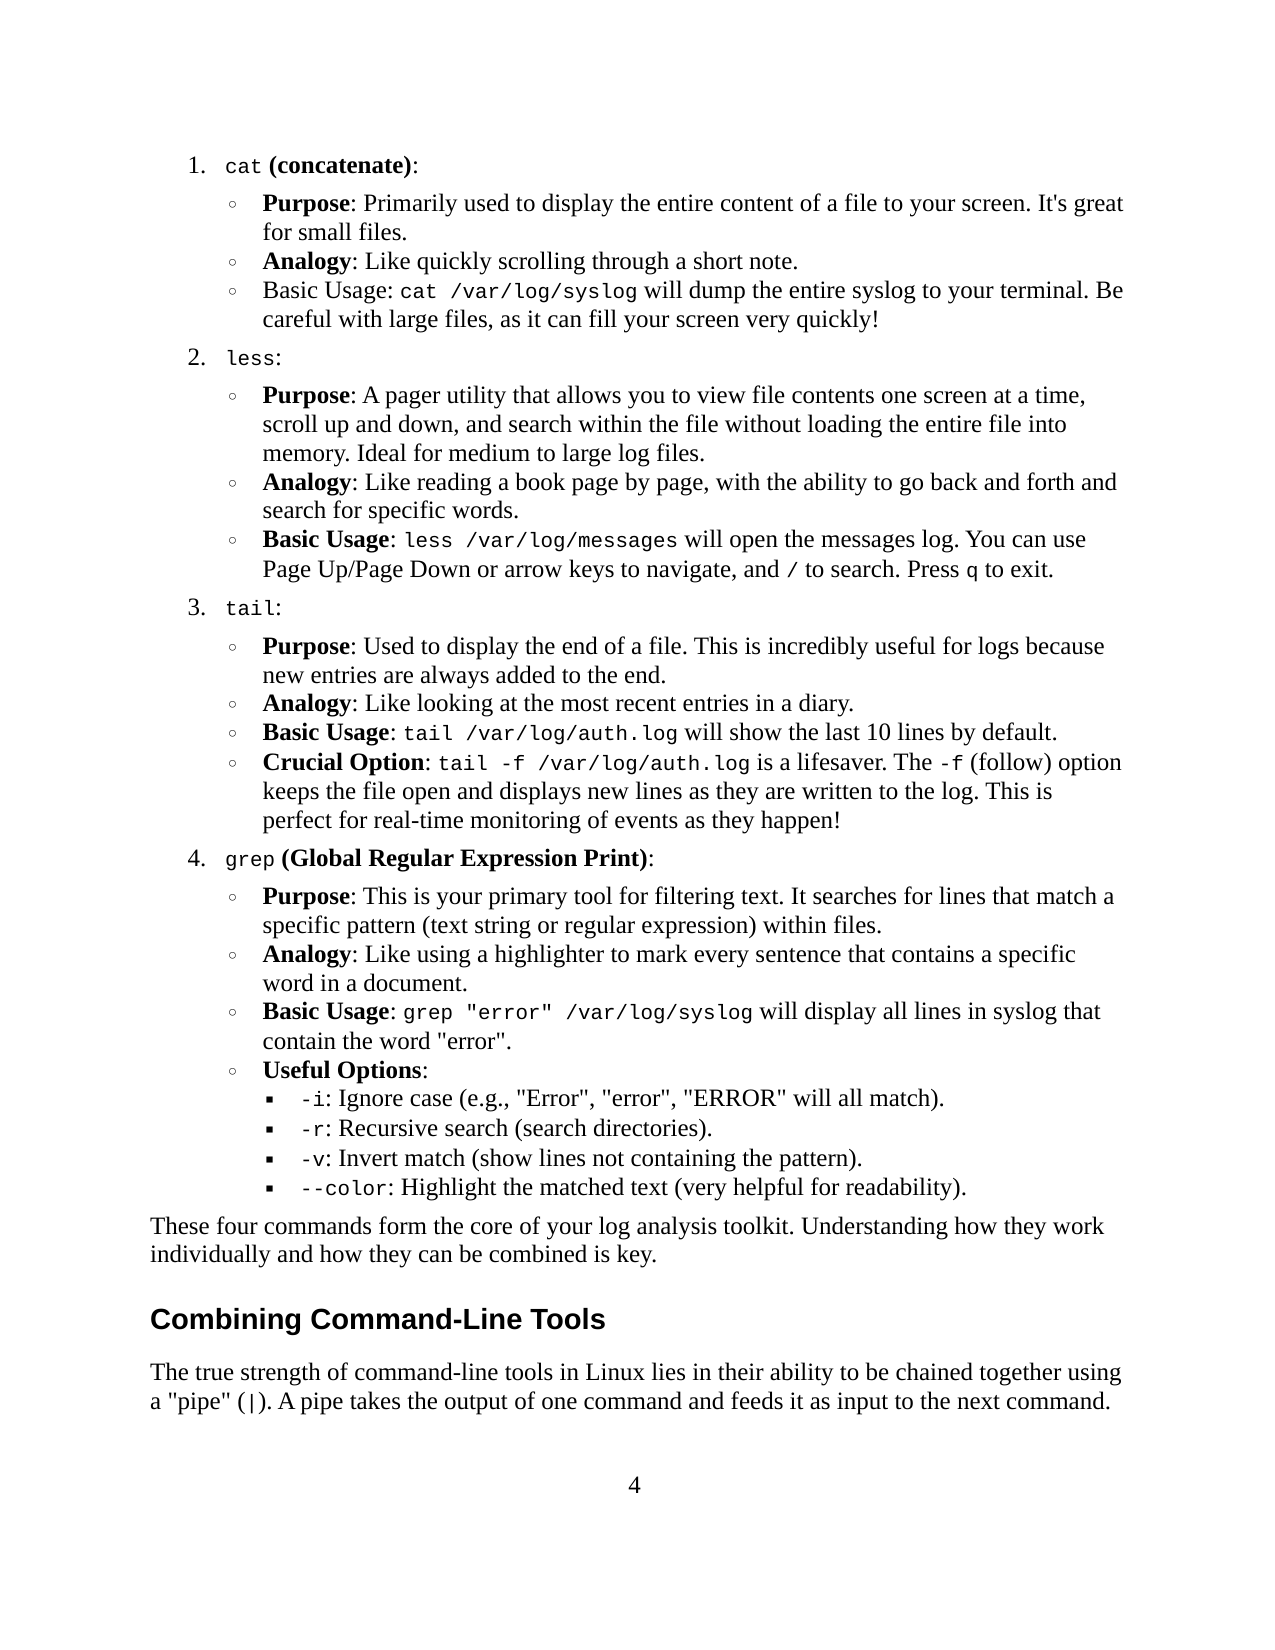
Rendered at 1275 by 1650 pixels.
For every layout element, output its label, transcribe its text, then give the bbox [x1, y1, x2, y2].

list Purpose: Used to display the end of a file. This is incredibly useful for logs because new entries are always added to the end. [225, 631, 1125, 688]
list Basic Usage: less /var/log/messages will open the messages log. You can use Page Up/Page Down or arrow keys to navigate, and / to search. Press q to exit. [225, 524, 1125, 583]
list tail: [187, 592, 1125, 622]
list -v: Invert match (show lines not containing the pattern). [262, 1143, 1125, 1172]
text The true strength of command-line tools in Linux lies in their ability to be chained together using a "pipe" (|). A pipe takes the output of one command and feeds it as input to the next command. [150, 1357, 1125, 1416]
list -i: Ignore case (e.g., "Error", "error", "ERROR" will all match). [262, 1083, 1125, 1113]
list Basic Usage: cat /var/log/syslog will dump the entire syslog to your terminal. Be careful with large files, as it can fill your screen very quickly! [225, 275, 1125, 333]
list Analogy: Like looking at the most recent entries in a diary. [225, 688, 1125, 717]
list Analogy: Like quickly scrolling through a short note. [225, 246, 1125, 275]
list Purpose: A pager utility that allows you to view file contents one screen at a time, scroll up and down, and search within the file without loading the entire file into memory. Ideal for medium to large log files. [225, 381, 1125, 467]
list Crucial Option: tail -f /var/log/auth.log is a lifesaver. The -f (follow) option keeps the file open and displays new lines as they are written to the log. This is perfect for real-time monitoring of events as they happen! [225, 747, 1125, 834]
text These four commands form the core of your log analysis toolkit. Understanding how they work individually and how they can be combined is key. [150, 1211, 1125, 1268]
list less: [187, 342, 1125, 372]
list Basic Usage: tail /var/log/auth.log will show the last 10 lines by default. [225, 717, 1125, 747]
list Analogy: Like reading a book page by page, with the ability to go back and forth and search for specific words. [225, 467, 1125, 524]
list Analogy: Like using a highlighter to mark every sentence that contains a specific word in a document. [225, 939, 1125, 996]
list cat (concatenate): [187, 150, 1125, 179]
list Purpose: Primarily used to display the entire content of a file to your screen. It's great for small files. [225, 188, 1125, 246]
subtitle Combining Command-Line Tools [150, 1302, 1125, 1336]
list Basic Usage: grep "error" /var/log/syslog will display all lines in syslog that contain the word "error". [225, 996, 1125, 1055]
list --color: Highlight the matched text (very helpful for readability). [262, 1172, 1125, 1202]
list Useful Options: [225, 1055, 1125, 1083]
list Purpose: This is your primary tool for filtering text. It searches for lines that match a specific pattern (text string or regular expression) within files. [225, 881, 1125, 939]
list grep (Global Regular Expression Print): [187, 843, 1125, 872]
list -r: Recursive search (search directories). [262, 1113, 1125, 1143]
